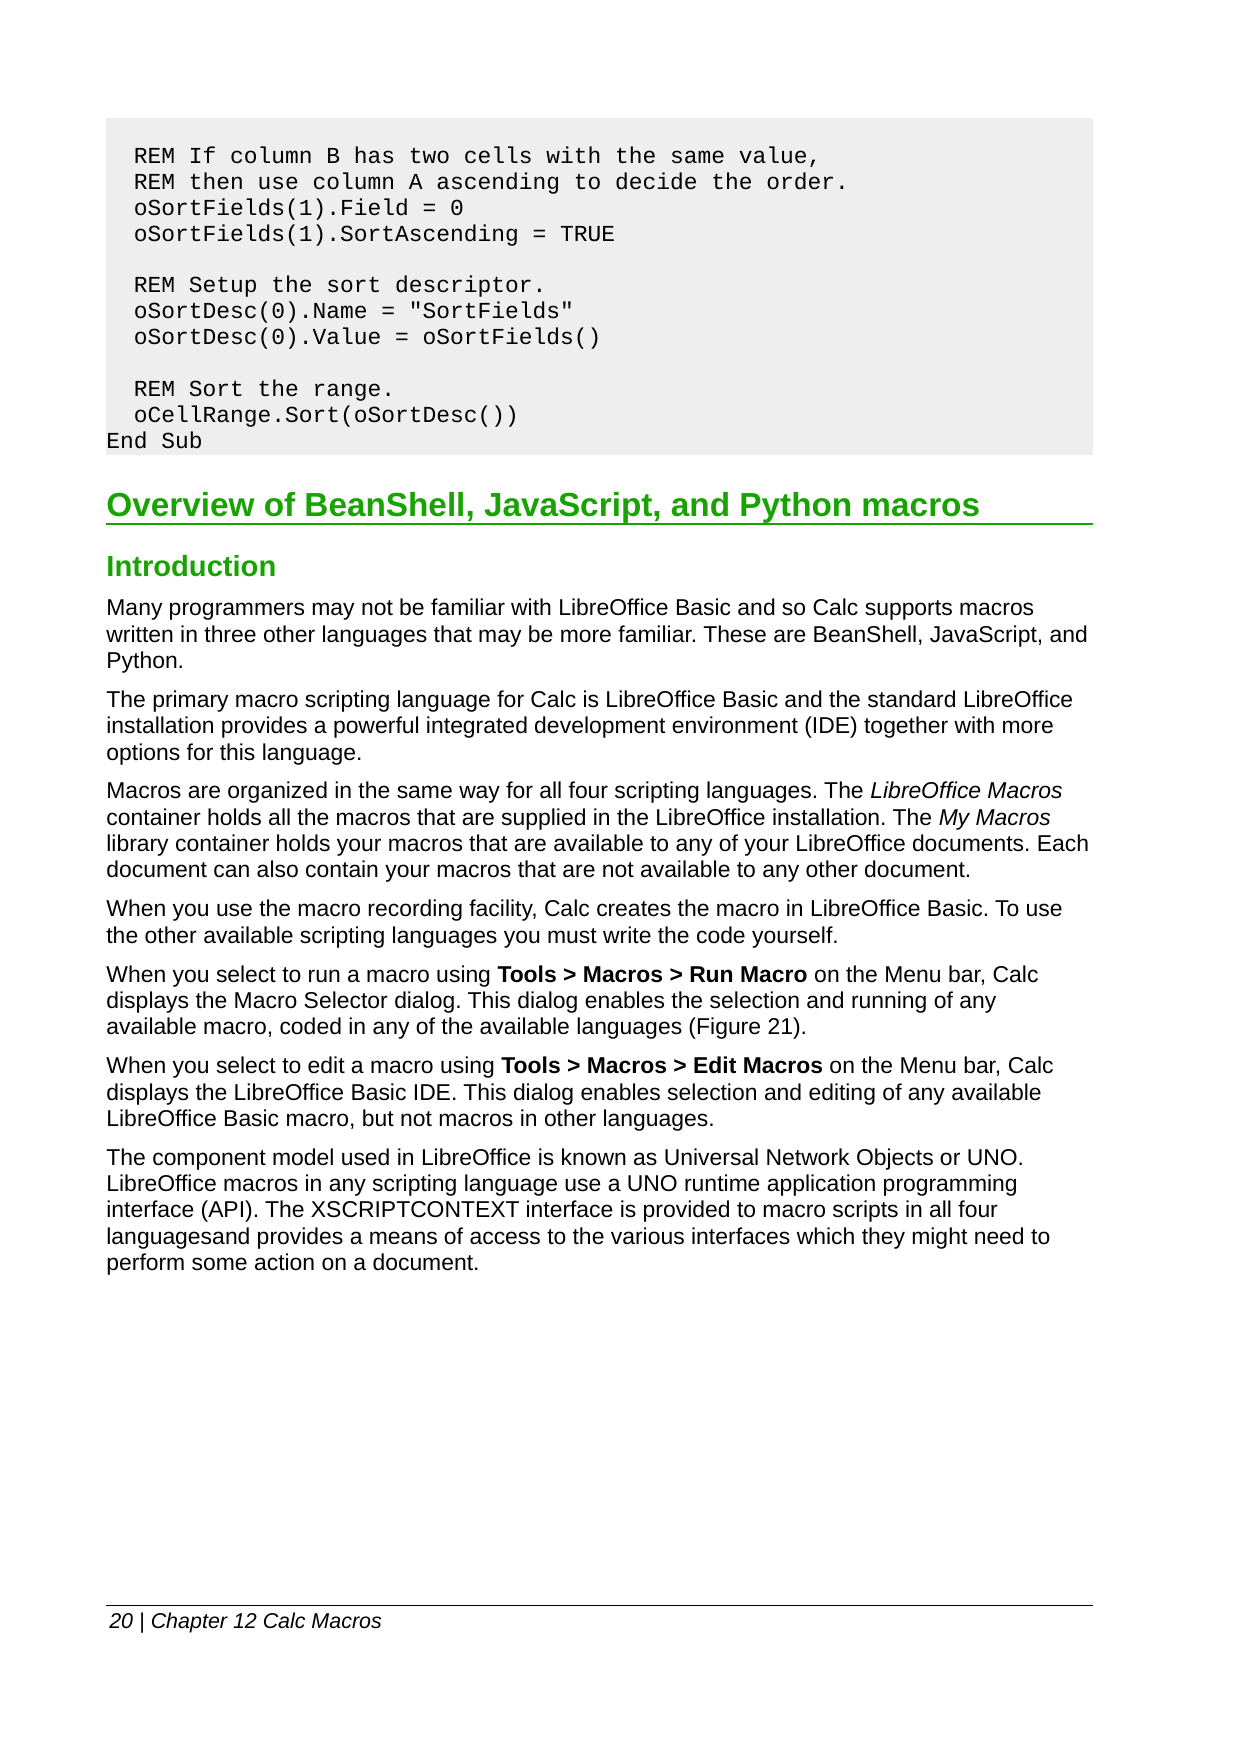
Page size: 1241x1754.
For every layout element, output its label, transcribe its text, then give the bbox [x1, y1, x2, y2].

subtitle Overview of BeanShell, JavaScript, and Python macros [106, 485, 1093, 523]
text REM If column B has two cells with the same value, REM then use column A ascending to decide the order. oSortFields(1).Field = 0 oSortFields(1).SortAscending = TRUE REM Setup the sort descriptor. oSortDesc(0).Name = "SortFields" oSortDesc(0).Value = oSortFields() REM Sort the range. oCellRange.Sort(oSortDesc()) End Sub [106, 118, 1093, 455]
text When you select to run a macro using Tools > Macros > Run Macro on the Menu bar, Calc displays the Macro Selector dialog. This dialog enables the selection and running of any available macro, coded in any of the available languages (Figure 21). [106, 961, 1093, 1039]
subtitle Introduction [106, 549, 1093, 582]
text The component model used in LibreOffice is known as Universal Network Objects or UNO. LibreOffice macros in any scripting language use a UNO runtime application programming interface (API). The XSCRIPTCONTEXT interface is provided to macro scripts in all four languagesand provides a means of access to the various interfaces which they might need to perform some action on a document. [106, 1144, 1093, 1275]
text Many programmers may not be familiar with LibreOffice Basic and so Calc supports macros written in three other languages that may be more familiar. These are BeanShell, JavaScript, and Python. [106, 594, 1093, 673]
text Macros are organized in the same way for all four scripting languages. The LibreOffice Macros container holds all the macros that are supplied in the LibreOffice installation. The My Macros library container holds your macros that are available to any of your LibreOffice documents. Each document can also contain your macros that are not available to any other document. [106, 777, 1093, 883]
text The primary macro scripting language for Calc is LibreOffice Basic and the standard LibreOffice installation provides a powerful integrated development environment (IDE) together with more options for this language. [106, 686, 1093, 765]
text When you select to edit a macro using Tools > Macros > Edit Macros on the Menu bar, Calc displays the LibreOffice Basic IDE. This dialog enables selection and editing of any available LibreOffice Basic macro, but not macros in other languages. [106, 1052, 1093, 1131]
text When you use the macro recording facility, Calc creates the macro in LibreOffice Basic. To use the other available scripting languages you must write the code yourself. [106, 895, 1093, 948]
